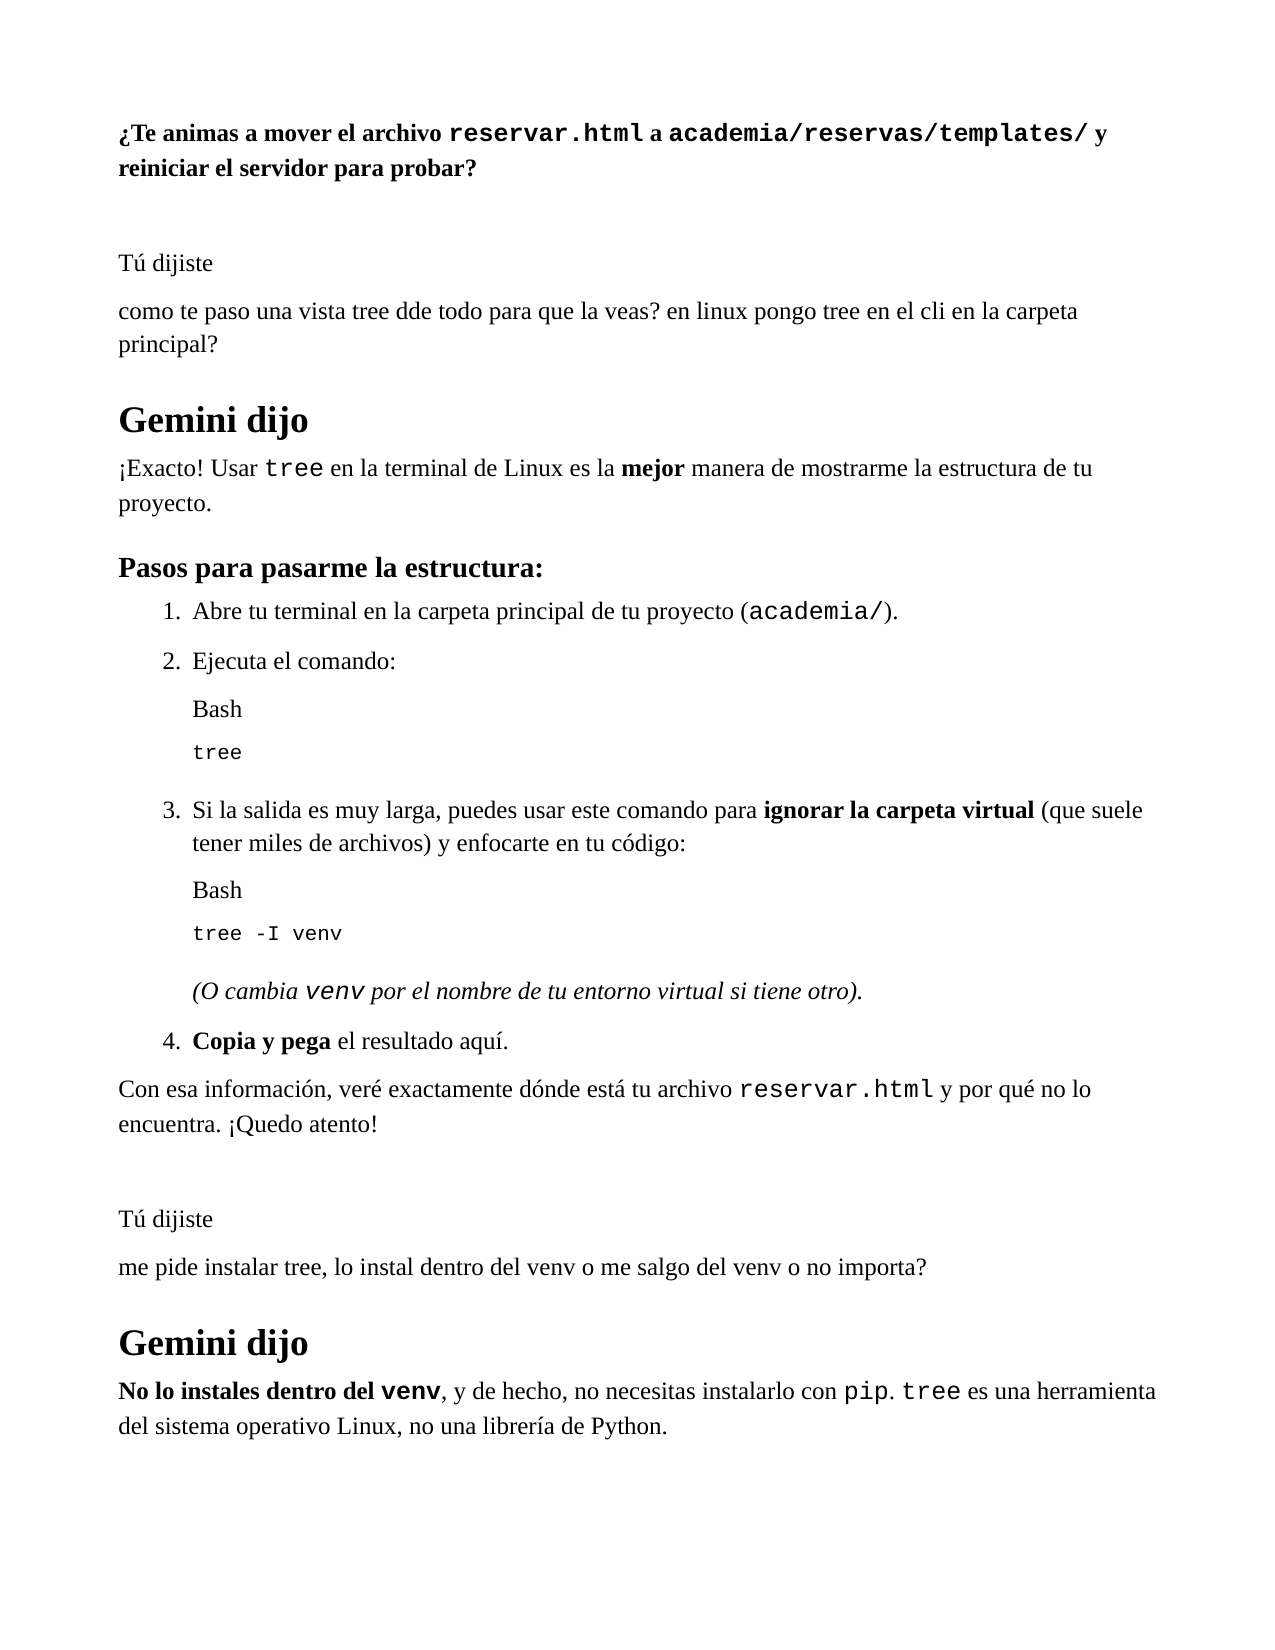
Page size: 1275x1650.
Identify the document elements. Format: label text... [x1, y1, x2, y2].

list Bash [162, 875, 1157, 904]
subtitle Gemini dijo [118, 1320, 1157, 1363]
list Copia y pega el resultado aquí. [162, 1026, 1157, 1055]
text ¿Te animas a mover el archivo reservar.html a academia/reservas/templates/ y reiniciar el servidor para probar? [118, 118, 1157, 182]
list Abre tu terminal en la carpeta principal de tu proyecto (academia/). [162, 596, 1157, 627]
list tree [162, 742, 1157, 765]
subtitle Pasos para pasarme la estructura: [118, 550, 1157, 584]
text No lo instales dentro del venv, y de hecho, no necesitas instalarlo con pip. tree es una herramienta del sistema operativo Linux, no una librería de Python. [118, 1376, 1157, 1439]
list Si la salida es muy larga, puedes usar este comando para ignorar la carpeta virtual (que suele tener miles de archivos) y enfocarte en tu código: [162, 795, 1157, 857]
list Ejecuta el comando: [162, 646, 1157, 675]
text Con esa información, veré exactamente dónde está tu archivo reservar.html y por qué no lo encuentra. ¡Quedo atento! [118, 1074, 1157, 1138]
list (O cambia venv por el nombre de tu entorno virtual si tiene otro). [162, 976, 1157, 1007]
text Tú dijiste [118, 248, 1157, 277]
text me pide instalar tree, lo instal dentro del venv o me salgo del venv o no importa? [118, 1252, 1157, 1280]
list tree -I venv [162, 923, 1157, 947]
list Bash [162, 694, 1157, 723]
text ¡Exacto! Usar tree en la terminal de Linux es la mejor manera de mostrarme la estructura de tu proyecto. [118, 453, 1157, 517]
subtitle Gemini dijo [118, 397, 1157, 441]
text Tú dijiste [118, 1204, 1157, 1233]
text como te paso una vista tree dde todo para que la veas? en linux pongo tree en el cli en la carpeta principal? [118, 296, 1157, 358]
